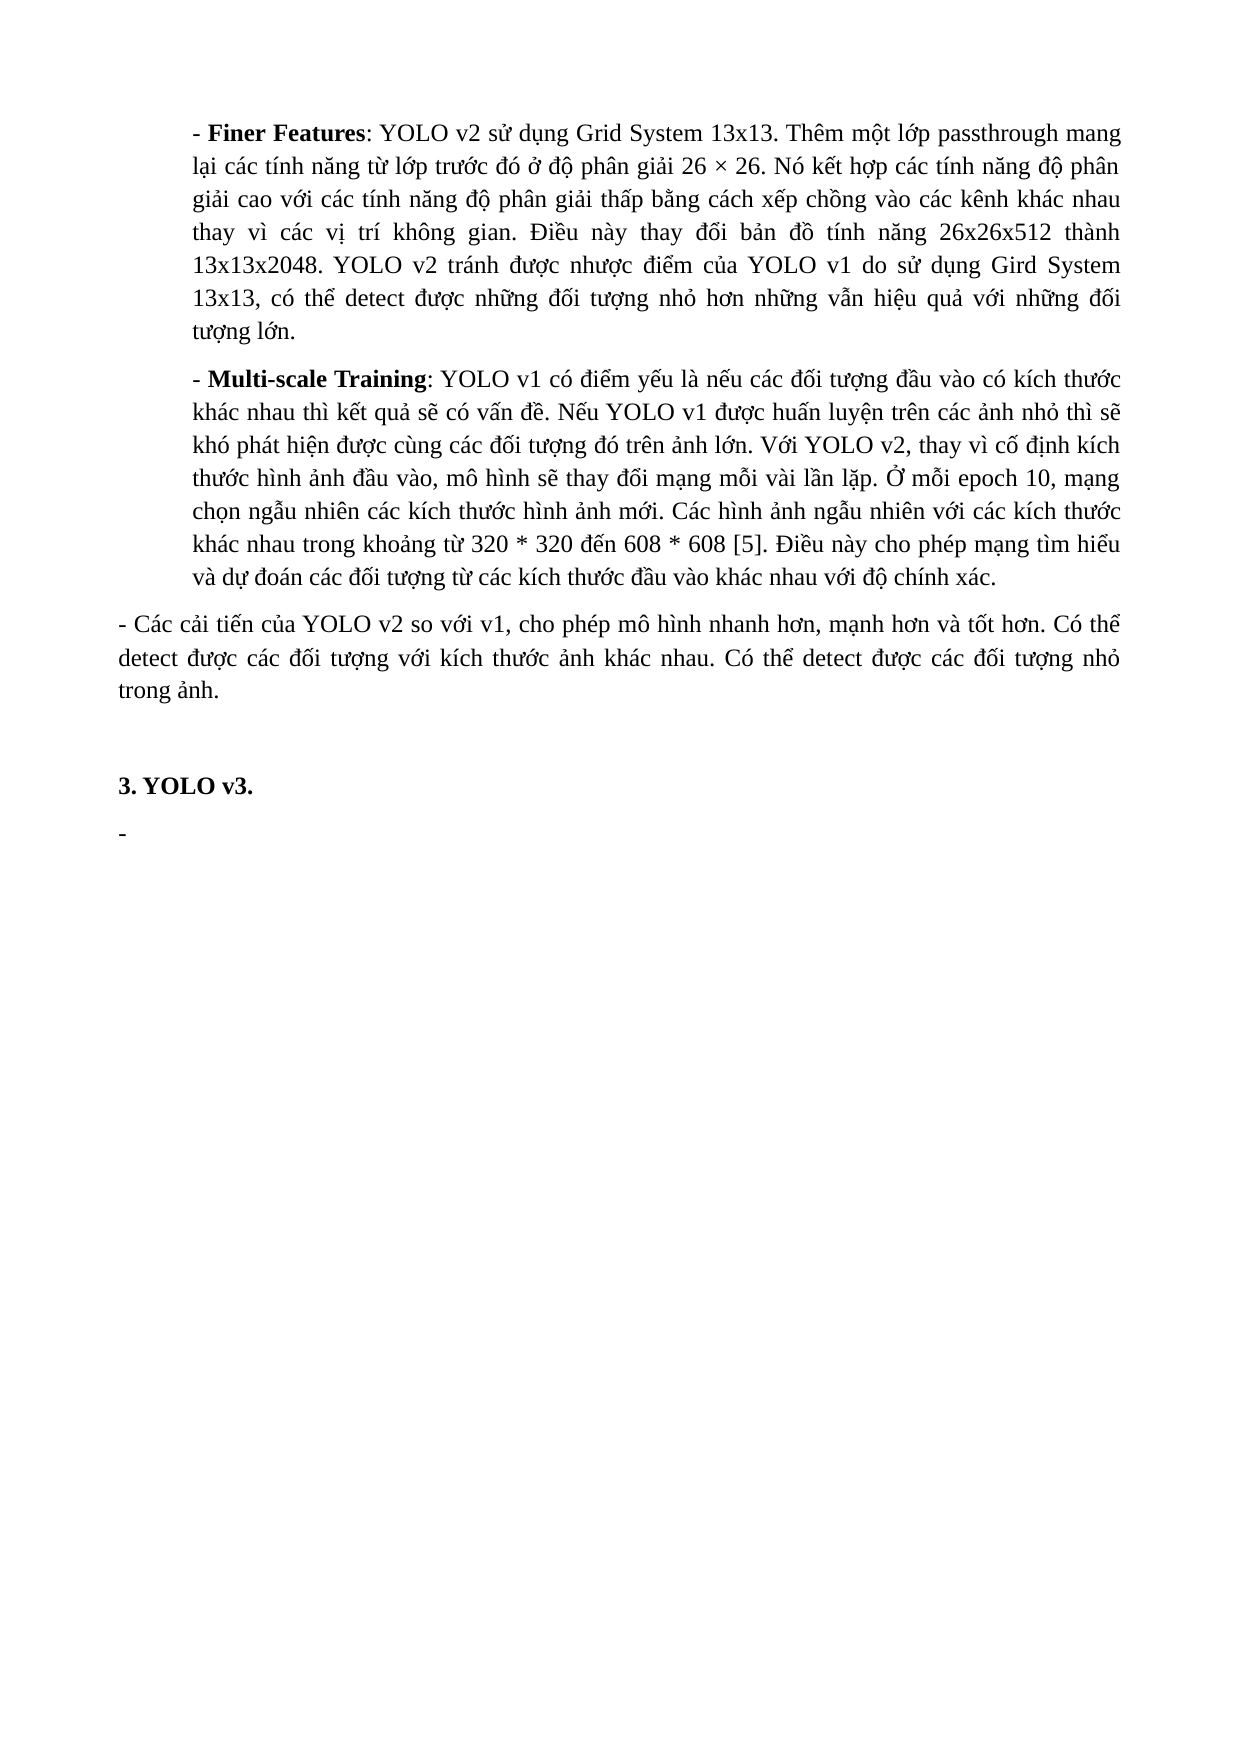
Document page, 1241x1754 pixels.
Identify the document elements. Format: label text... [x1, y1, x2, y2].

text - Multi-scale Training: YOLO v1 có điểm yếu là nếu các đối tượng đầu vào có kích thước khác nhau thì kết quả sẽ có vấn đề. Nếu YOLO v1 được huấn luyện trên các ảnh nhỏ thì sẽ khó phát hiện được cùng các đối tượng đó trên ảnh lớn. Với YOLO v2, thay vì cố định kích thước hình ảnh đầu vào, mô hình sẽ thay đổi mạng mỗi vài lần lặp. Ở mỗi epoch 10, mạng chọn ngẫu nhiên các kích thước hình ảnh mới. Các hình ảnh ngẫu nhiên với các kích thước khác nhau trong khoảng từ 320 * 320 đến 608 * 608 [5]. Điều này cho phép mạng tìm hiểu và dự đoán các đối tượng từ các kích thước đầu vào khác nhau với độ chính xác. [192, 364, 1122, 591]
text - [118, 818, 1122, 847]
text 3. YOLO v3. [118, 771, 1122, 799]
text - Finer Features: YOLO v2 sử dụng Grid System 13x13. Thêm một lớp passthrough mang lại các tính năng từ lớp trước đó ở độ phân giải 26 × 26. Nó kết hợp các tính năng độ phân giải cao với các tính năng độ phân giải thấp bằng cách xếp chồng vào các kênh khác nhau thay vì các vị trí không gian. Điều này thay đổi bản đồ tính năng 26x26x512 thành 13x13x2048. YOLO v2 tránh được nhược điểm của YOLO v1 do sử dụng Gird System 13x13, có thể detect được những đối tượng nhỏ hơn những vẫn hiệu quả với những đối tượng lớn. [192, 118, 1122, 345]
text - Các cải tiến của YOLO v2 so với v1, cho phép mô hình nhanh hơn, mạnh hơn và tốt hơn. Có thể detect được các đối tượng với kích thước ảnh khác nhau. Có thể detect được các đối tượng nhỏ trong ảnh. [118, 609, 1122, 704]
